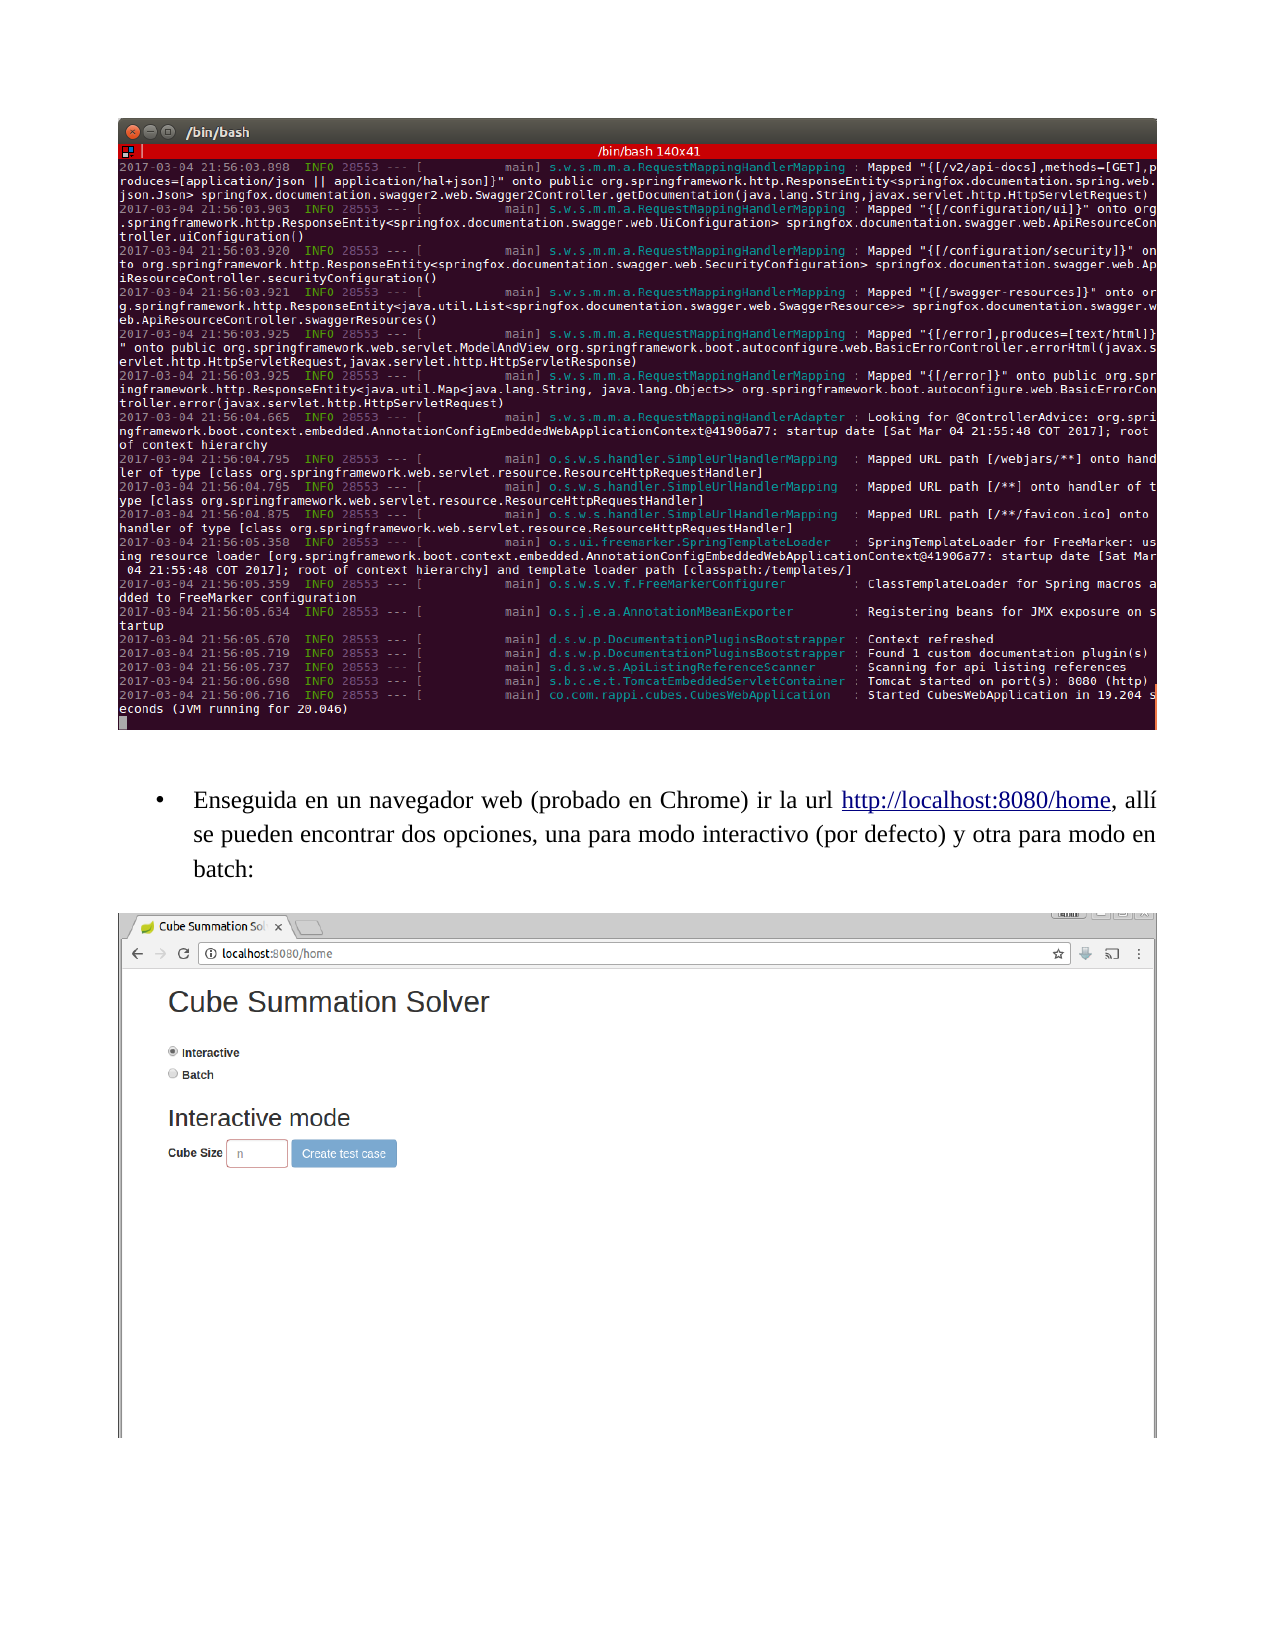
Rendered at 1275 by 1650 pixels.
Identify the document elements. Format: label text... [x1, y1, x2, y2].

list Enseguida en un navegador web (probado en Chrome) ir la url http://localhost:8080/home, allí se pueden encontrar dos opciones, una para modo interactivo (por defecto) y otra para modo en batch: [156, 785, 1157, 882]
picture [118, 118, 1157, 730]
picture [118, 902, 1157, 1448]
